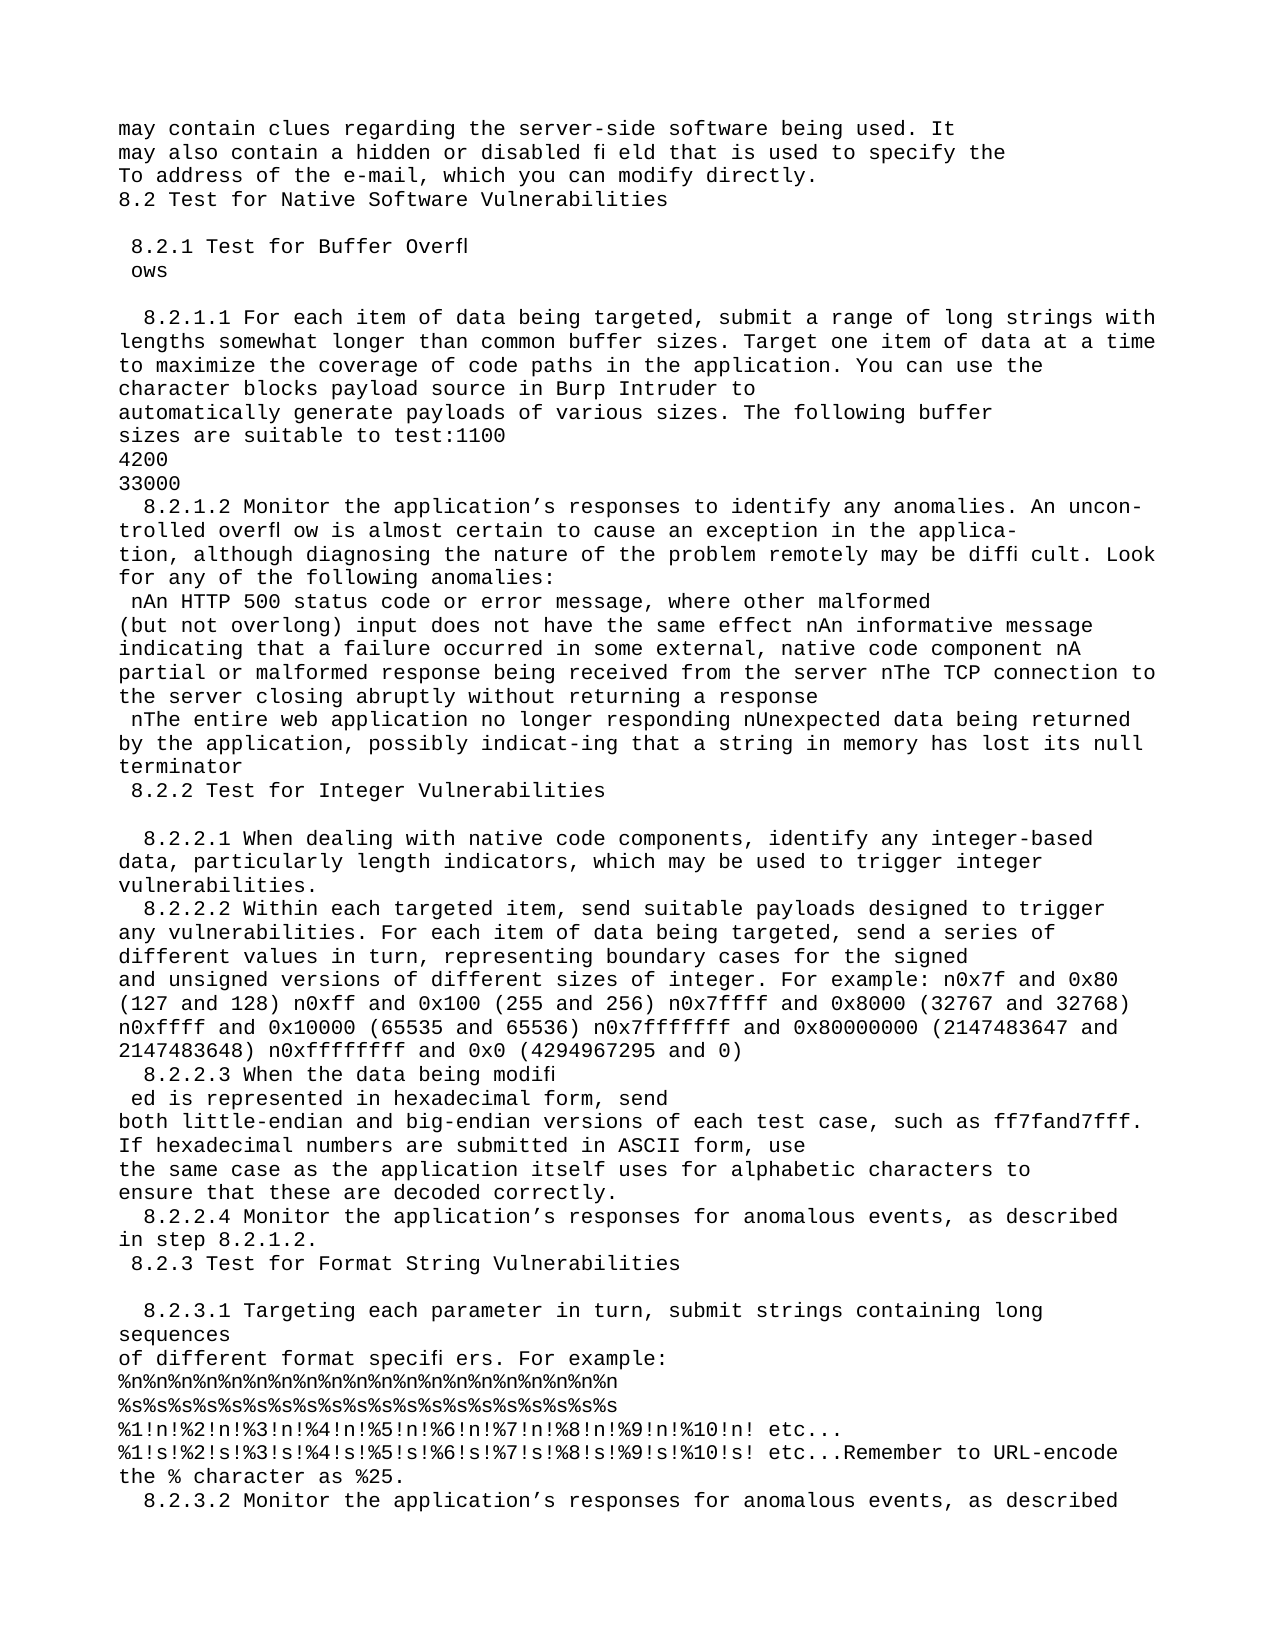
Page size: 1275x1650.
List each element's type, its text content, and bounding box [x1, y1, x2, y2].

text automatically generate payloads of various sizes. The following buffer [118, 402, 1157, 426]
text tion, although diagnosing the nature of the problem remotely may be difﬁ cult. Look for any of the following anomalies: [118, 544, 1157, 591]
text 8.2.1 Test for Buffer Overﬂ [118, 236, 1157, 260]
text (but not overlong) input does not have the same effect nAn informative message indicating that a failure occurred in some external, native code component nA partial or malformed response being received from the server nThe TCP connection to the server closing abruptly without returning a response [118, 615, 1157, 709]
text 33000 [118, 473, 1157, 496]
text the same case as the application itself uses for alphabetic characters to [118, 1158, 1157, 1182]
text 8.2.3 Test for Format String Vulnerabilities [118, 1253, 1157, 1277]
text 8.2.1.1 For each item of data being targeted, submit a range of long strings with [118, 307, 1157, 331]
text 8.2.3.2 Monitor the application’s responses for anomalous events, as described [118, 1489, 1157, 1513]
text 4200 [118, 449, 1157, 473]
text both little-endian and big-endian versions of each test case, such as ff7fand7fff. If hexadecimal numbers are submitted in ASCII form, use [118, 1111, 1157, 1158]
text 8.2 Test for Native Software Vulnerabilities [118, 189, 1157, 213]
text ensure that these are decoded correctly. [118, 1182, 1157, 1206]
text any vulnerabilities. For each item of data being targeted, send a series of different values in turn, representing boundary cases for the signed [118, 922, 1157, 969]
text 8.2.3.1 Targeting each parameter in turn, submit strings containing long sequences [118, 1300, 1157, 1348]
text lengths somewhat longer than common buffer sizes. Target one item of data at a time to maximize the coverage of code paths in the application. You can use the character blocks payload source in Burp Intruder to [118, 331, 1157, 402]
text 8.2.2.1 When dealing with native code components, identify any integer-based [118, 827, 1157, 851]
text %n%n%n%n%n%n%n%n%n%n%n%n%n%n%n%n%n%n%n%n [118, 1371, 1157, 1395]
text and unsigned versions of different sizes of integer. For example: n0x7f and 0x80 (127 and 128) n0xff and 0x100 (255 and 256) n0x7ffff and 0x8000 (32767 and 32768) n0xffff and 0x10000 (65535 and 65536) n0x7fffffff and 0x80000000 (2147483647 and 2147483648) n0xffffffff and 0x0 (4294967295 and 0) [118, 969, 1157, 1064]
text may also contain a hidden or disabled ﬁ eld that is used to specify the [118, 142, 1157, 165]
text trolled overﬂ ow is almost certain to cause an exception in the applica- [118, 520, 1157, 544]
text 8.2.2.2 Within each targeted item, send suitable payloads designed to trigger [118, 898, 1157, 922]
text To address of the e-mail, which you can modify directly. [118, 165, 1157, 189]
text ed is represented in hexadecimal form, send [118, 1088, 1157, 1111]
text nThe entire web application no longer responding nUnexpected data being returned by the application, possibly indicat-ing that a string in memory has lost its null terminator [118, 709, 1157, 780]
text %s%s%s%s%s%s%s%s%s%s%s%s%s%s%s%s%s%s%s%s [118, 1395, 1157, 1419]
text 8.2.2.4 Monitor the application’s responses for anomalous events, as described [118, 1206, 1157, 1229]
text 8.2.2.3 When the data being modiﬁ [118, 1064, 1157, 1088]
text ows [118, 260, 1157, 284]
text data, particularly length indicators, which may be used to trigger integer vulnerabilities. [118, 851, 1157, 898]
text %1!s!%2!s!%3!s!%4!s!%5!s!%6!s!%7!s!%8!s!%9!s!%10!s! etc...Remember to URL-encode the % character as %25. [118, 1442, 1157, 1489]
text nAn HTTP 500 status code or error message, where other malformed [118, 591, 1157, 615]
text sizes are suitable to test:1100 [118, 426, 1157, 449]
text 8.2.2 Test for Integer Vulnerabilities [118, 780, 1157, 804]
text %1!n!%2!n!%3!n!%4!n!%5!n!%6!n!%7!n!%8!n!%9!n!%10!n! etc... [118, 1419, 1157, 1442]
text in step 8.2.1.2. [118, 1229, 1157, 1253]
text 8.2.1.2 Monitor the application’s responses to identify any anomalies. An uncon- [118, 496, 1157, 520]
text may contain clues regarding the server-side software being used. It [118, 118, 1157, 142]
text of different format speciﬁ ers. For example: [118, 1348, 1157, 1371]
